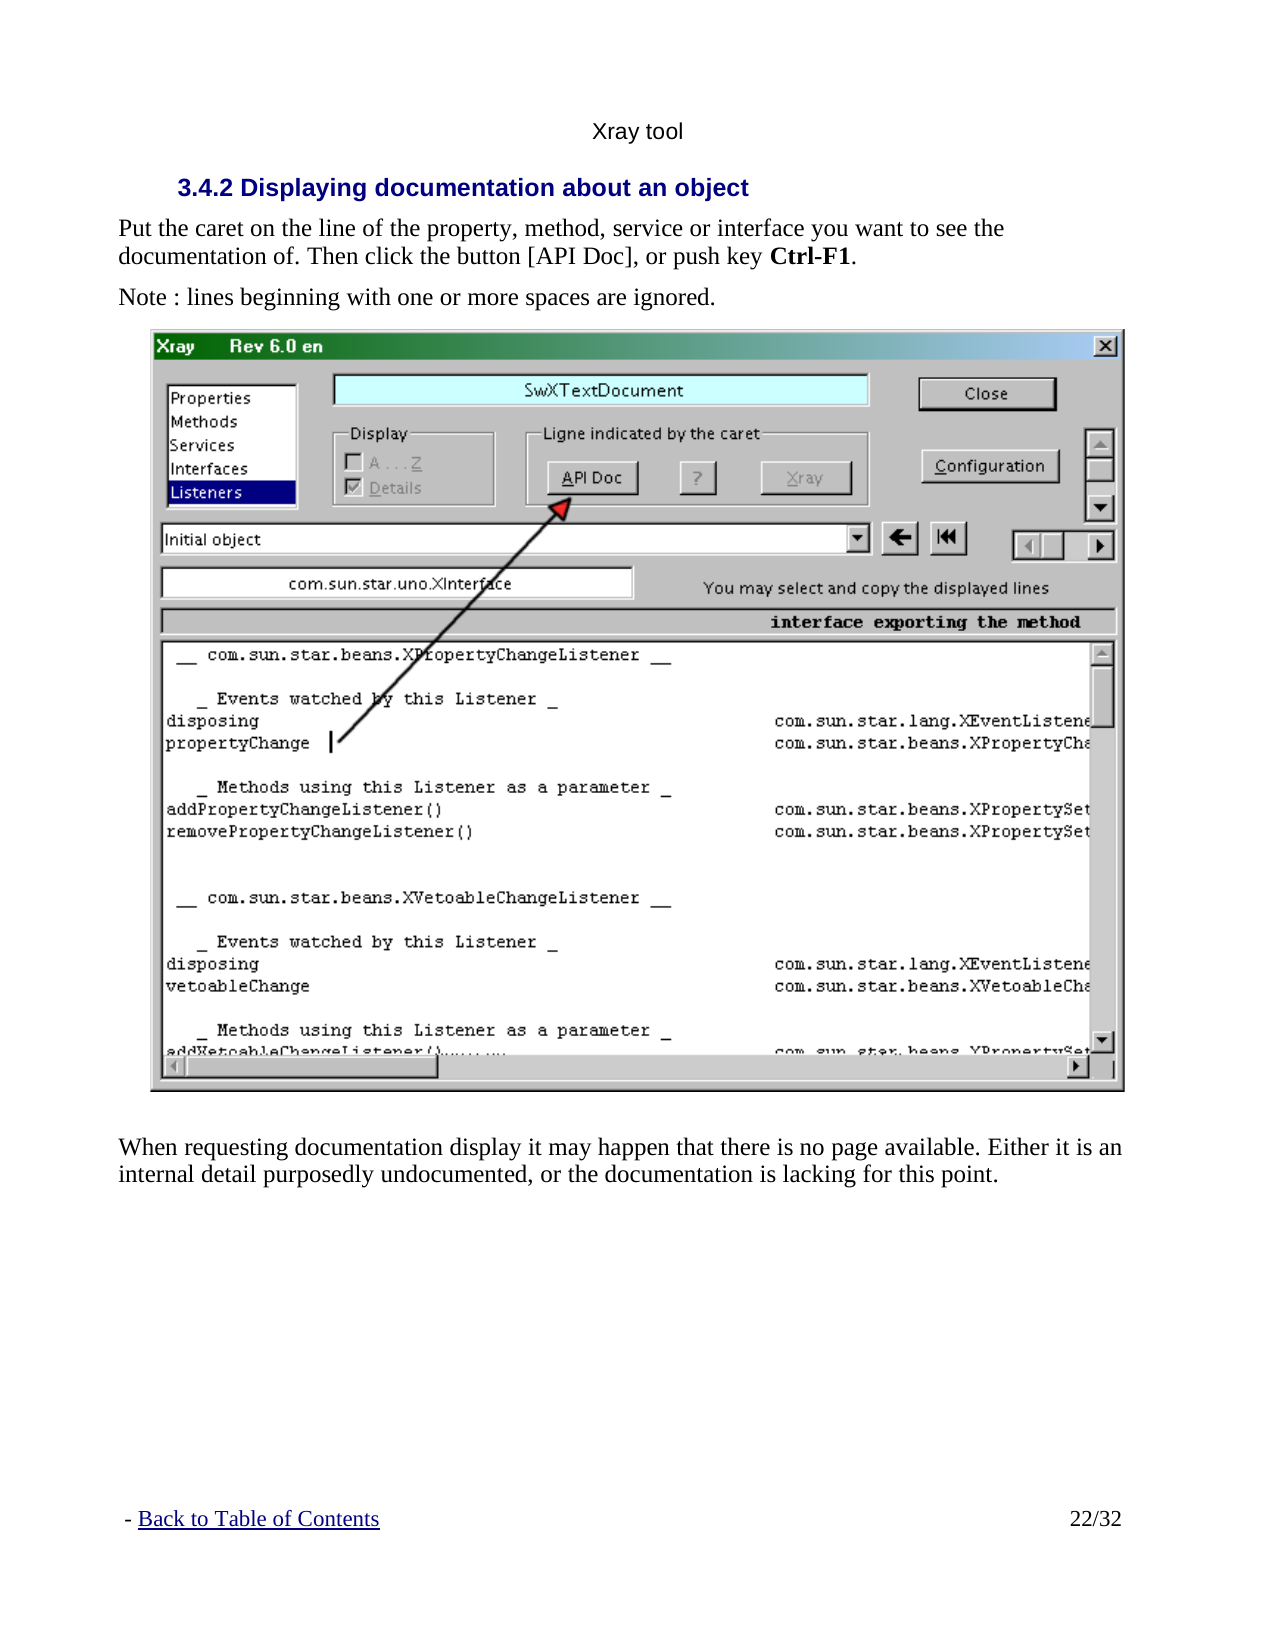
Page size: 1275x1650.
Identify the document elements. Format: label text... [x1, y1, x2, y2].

text Note : lines beginning with one or more spaces are ignored. [118, 283, 1157, 311]
text When requesting documentation display it may happen that there is no page available. Either it is an internal detail purposedly undocumented, or the documentation is lacking for this point. [118, 1132, 1157, 1188]
subtitle Displaying documentation about an object [177, 174, 1157, 202]
picture [150, 329, 1125, 1092]
text Put the caret on the line of the property, method, service or interface you want to see the documentation of. Then click the button [API Doc], or push key Ctrl-F1. [118, 214, 1157, 270]
